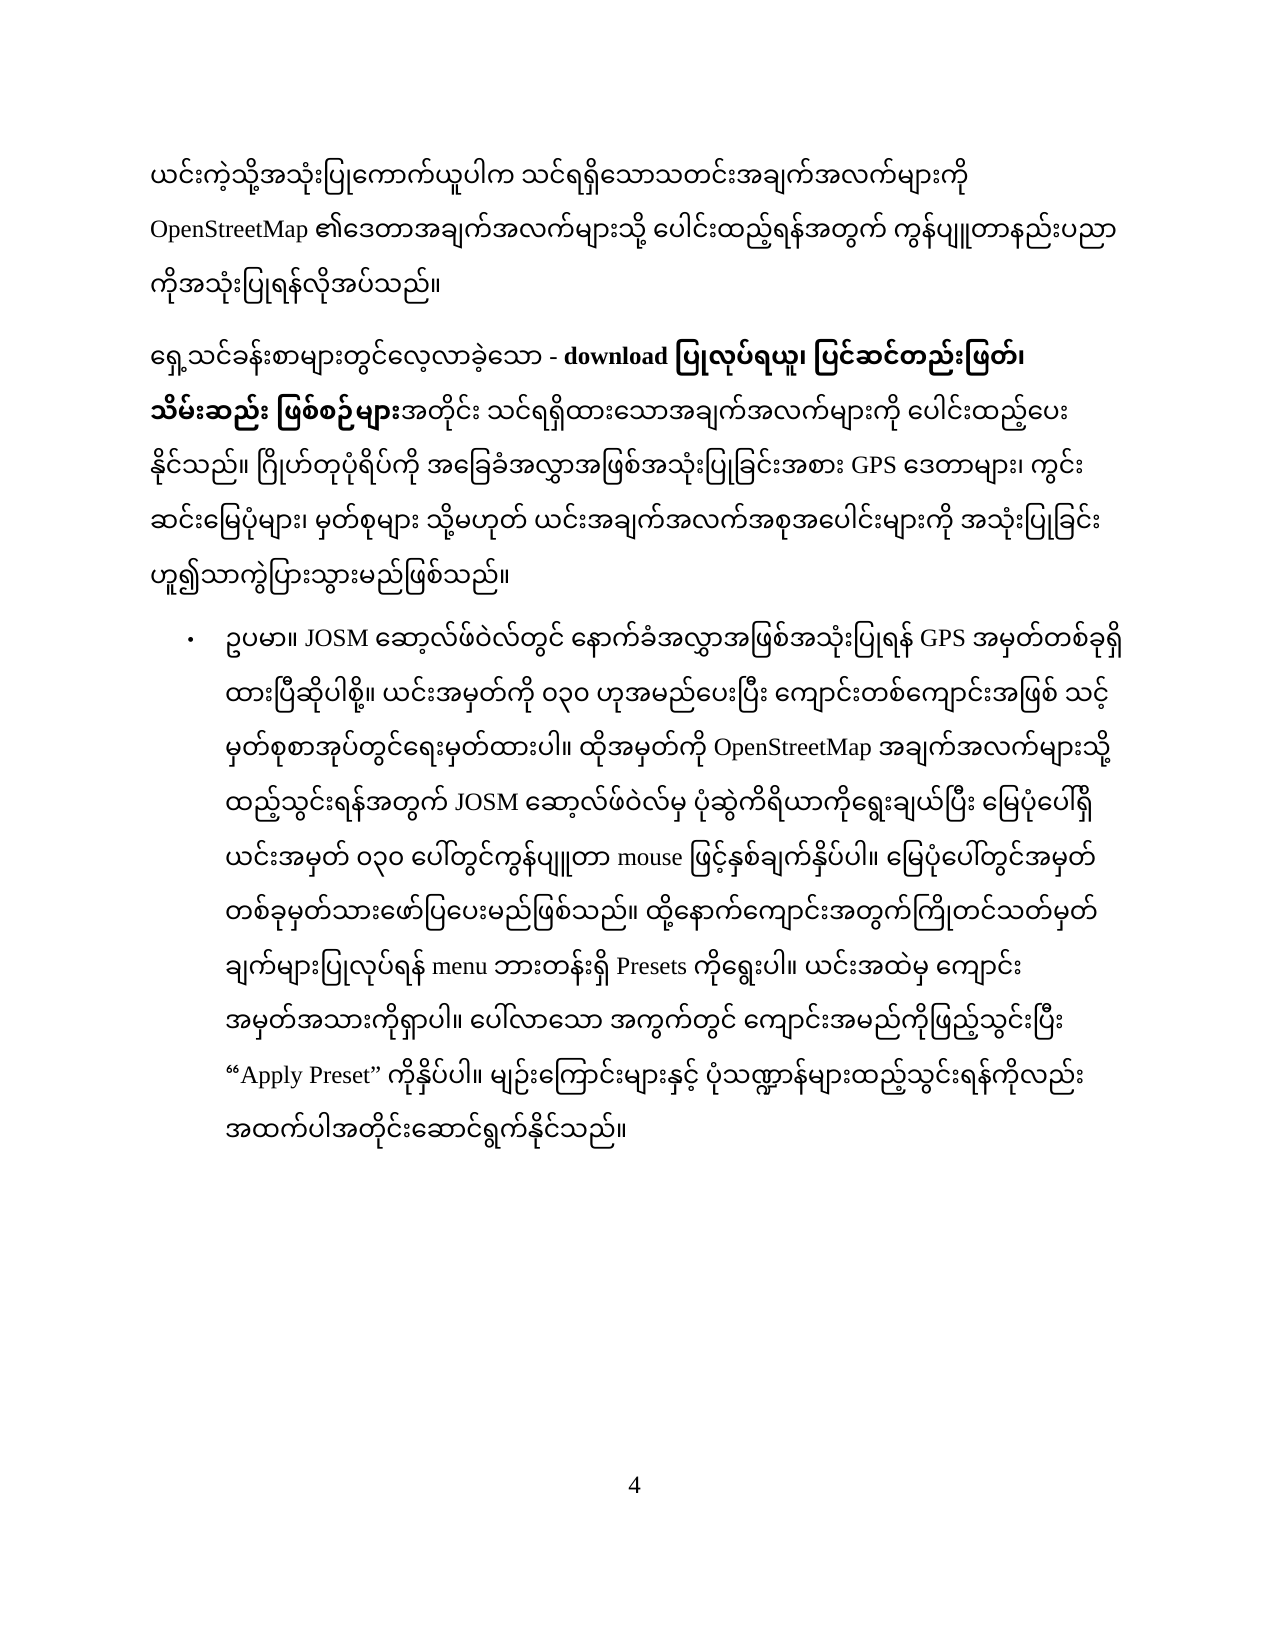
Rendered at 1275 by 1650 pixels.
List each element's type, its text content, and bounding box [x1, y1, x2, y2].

list ဥပမာ။ JOSM ဆော့လ်ဖ်ဝဲလ်တွင် နောက်ခံအလွှာအဖြစ်အသုံးပြုရန် GPS အမှတ်တစ်ခုရှိထားပြီဆိုပါစို့။ ယင်းအမှတ်ကို ၀၃၀ ဟုအမည်ပေးပြီး ကျောင်းတစ်ကျောင်းအဖြစ် သင့်မှတ်စုစာအုပ်တွင်ရေးမှတ်ထားပါ။ ထိုအမှတ်ကို OpenStreetMap အချက်အလက်များသို့ထည့်သွင်းရန်အတွက် JOSM ဆော့လ်ဖ်ဝဲလ်မှ ပုံဆွဲကိရိယာကိုရွေးချယ်ပြီး မြေပုံပေါ်ရှိယင်းအမှတ် ၀၃၀ ပေါ်တွင်ကွန်ပျူတာ mouse ဖြင့်နှစ်ချက်နှိပ်ပါ။ မြေပုံပေါ်တွင်အမှတ်တစ်ခုမှတ်သားဖော်ပြပေးမည်ဖြစ်သည်။ ထို့နောက်ကျောင်းအတွက်ကြိုတင်သတ်မှတ်ချက်များပြုလုပ်ရန် menu ဘားတန်းရှိ Presets ကိုရွေးပါ။ ယင်းအထဲမှ ကျောင်းအမှတ်အသားကိုရှာပါ။ ပေါ်လာသော အကွက်တွင် ကျောင်းအမည်ကိုဖြည့်သွင်းပြီး “Apply Preset” ကိုနှိပ်ပါ။ မျဉ်းကြောင်းများနှင့် ပုံသဏ္ဍာန်များထည့်သွင်းရန်ကိုလည်း အထက်ပါအတိုင်းဆောင်ရွက်နိုင်သည်။ [187, 613, 1125, 1159]
text ယင်းကဲ့သို့အသုံးပြုကောက်ယူပါက သင်ရရှိသောသတင်းအချက်အလက်များကို OpenStreetMap ၏ဒေတာအချက်အလက်များသို့ ပေါင်းထည့်ရန်အတွက် ကွန်ပျူတာနည်းပညာကိုအသုံးပြုရန်လိုအပ်သည်။ [150, 150, 1125, 314]
text ရှေ့သင်ခန်းစာများတွင်လေ့လာခဲ့သော - download ပြုလုပ်ရယူ၊ ပြင်ဆင်တည်းဖြတ်၊ သိမ်းဆည်း ဖြစ်စဉ်များအတိုင်း သင်ရရှိထားသောအချက်အလက်များကို ပေါင်းထည့်ပေးနိုင်သည်။ ဂြိုဟ်တုပုံရိပ်ကို အခြေခံအလွှာအဖြစ်အသုံးပြုခြင်းအစား GPS ဒေတာများ၊ ကွင်းဆင်းမြေပုံများ၊ မှတ်စုများ သို့မဟုတ် ယင်းအချက်အလက်အစုအပေါင်းများကို အသုံးပြုခြင်းဟူ၍သာကွဲပြားသွားမည်ဖြစ်သည်။ [150, 332, 1125, 604]
